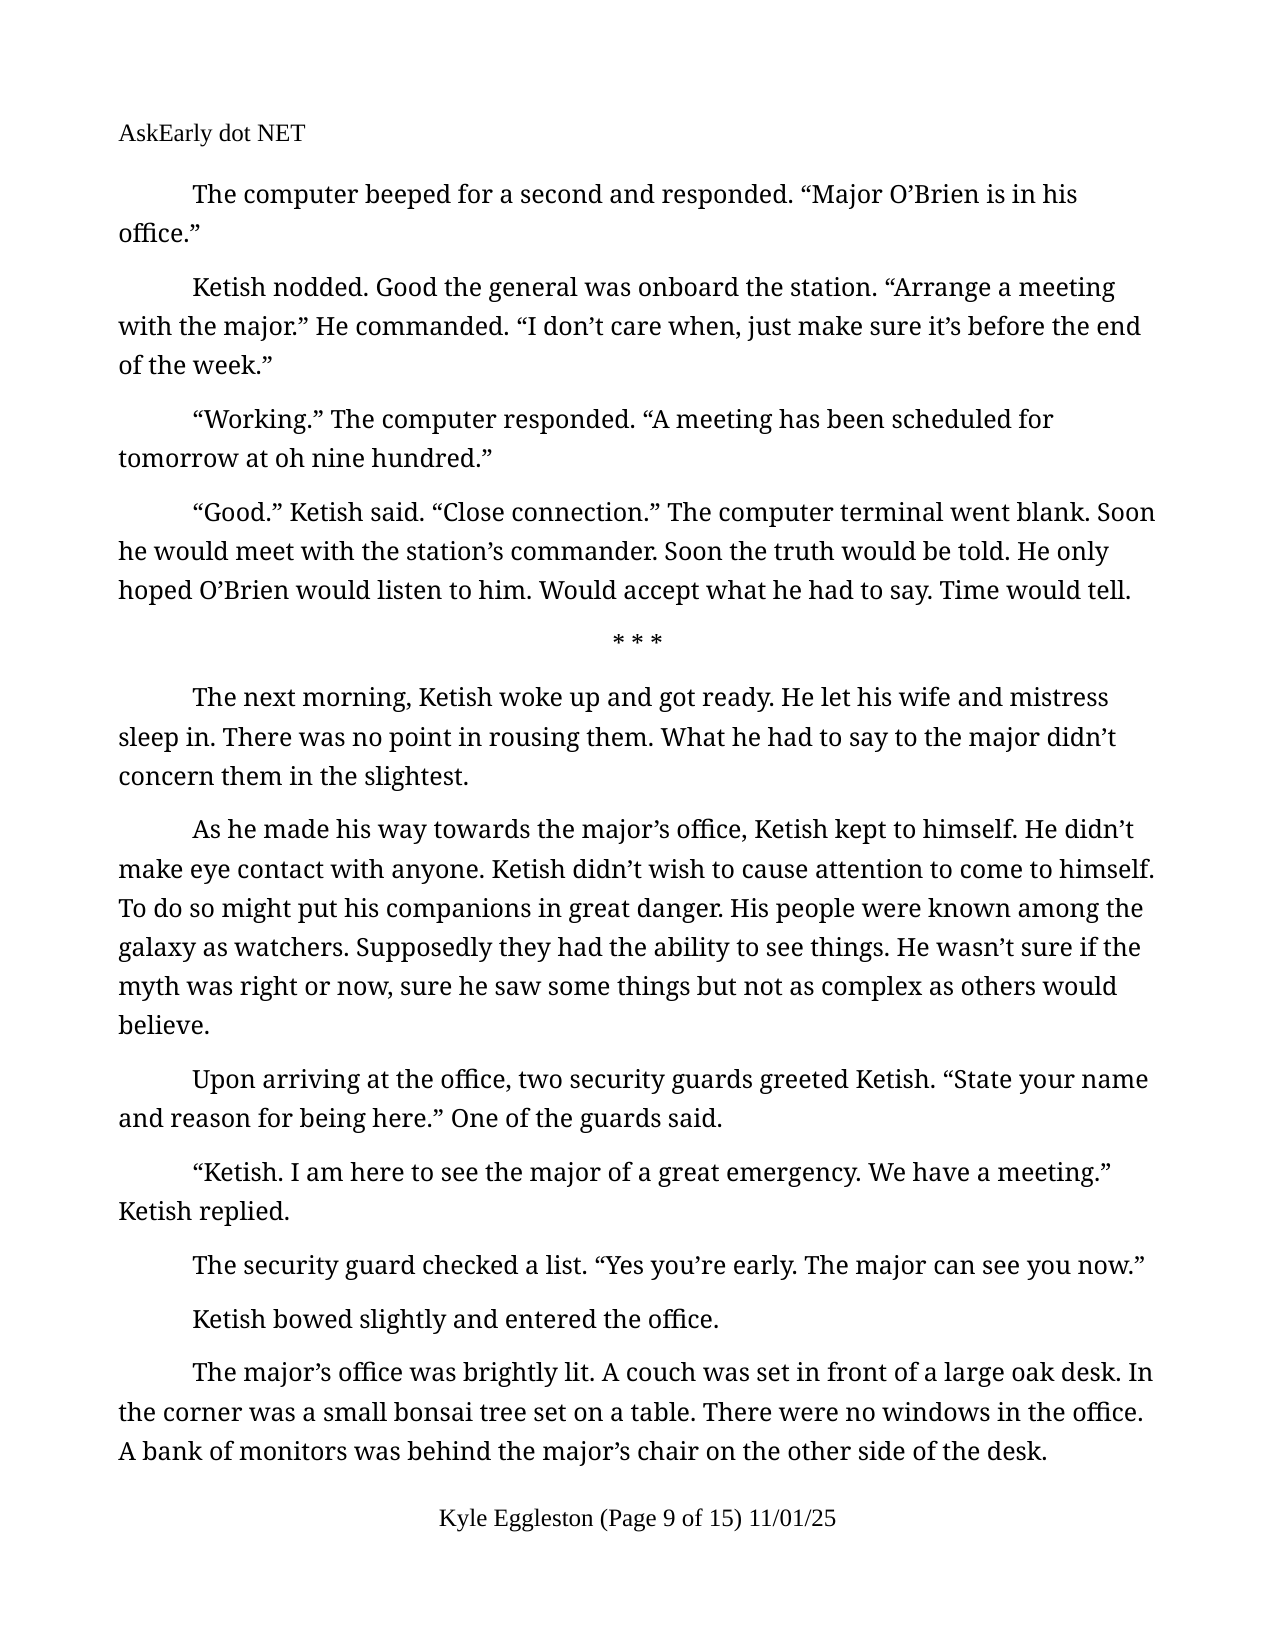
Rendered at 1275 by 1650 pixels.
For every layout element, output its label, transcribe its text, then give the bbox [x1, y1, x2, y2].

text Upon arriving at the office, two security guards greeted Ketish. “State your name and reason for being here.” One of the guards said. [118, 1062, 1157, 1135]
text As he made his way towards the major’s office, Ketish kept to himself. He didn’t make eye contact with anyone. Ketish didn’t wish to cause attention to come to himself. To do so might put his companions in great danger. His people were known among the galaxy as watchers. Supposedly they had the ability to see things. He wasn’t sure if the myth was right or now, sure he saw some things but not as complex as others would believe. [118, 812, 1157, 1042]
text The security guard checked a list. “Yes you’re early. The major can see you now.” [118, 1248, 1157, 1282]
text “Good.” Ketish said. “Close connection.” The computer terminal went blank. Soon he would meet with the station’s commander. Soon the truth would be told. He only hoped O’Brien would listen to him. Would accept what he had to say. Time would tell. [118, 494, 1157, 607]
text Ketish bowed slightly and entered the office. [118, 1301, 1157, 1335]
text * * * [118, 626, 1157, 660]
text “Working.” The computer responded. “A meeting has been scheduled for tomorrow at oh nine hundred.” [118, 401, 1157, 474]
text “Ketish. I am here to see the major of a great emergency. We have a meeting.” Ketish replied. [118, 1155, 1157, 1228]
text The next morning, Ketish woke up and got ready. He let his wife and mistress sleep in. There was no point in rousing them. What he had to say to the major didn’t concern them in the slightest. [118, 680, 1157, 792]
text Ketish nodded. Good the general was onboard the station. “Arrange a meeting with the major.” He commanded. “I don’t care when, just make sure it’s before the end of the week.” [118, 269, 1157, 382]
text The computer beeped for a second and responded. “Major O’Brien is in his office.” [118, 176, 1157, 249]
text The major’s office was brightly lit. A couch was set in front of a large oak desk. In the corner was a small bonsai tree set on a table. There were no windows in the office. A bank of monitors was behind the major’s chair on the other side of the desk. [118, 1355, 1157, 1467]
